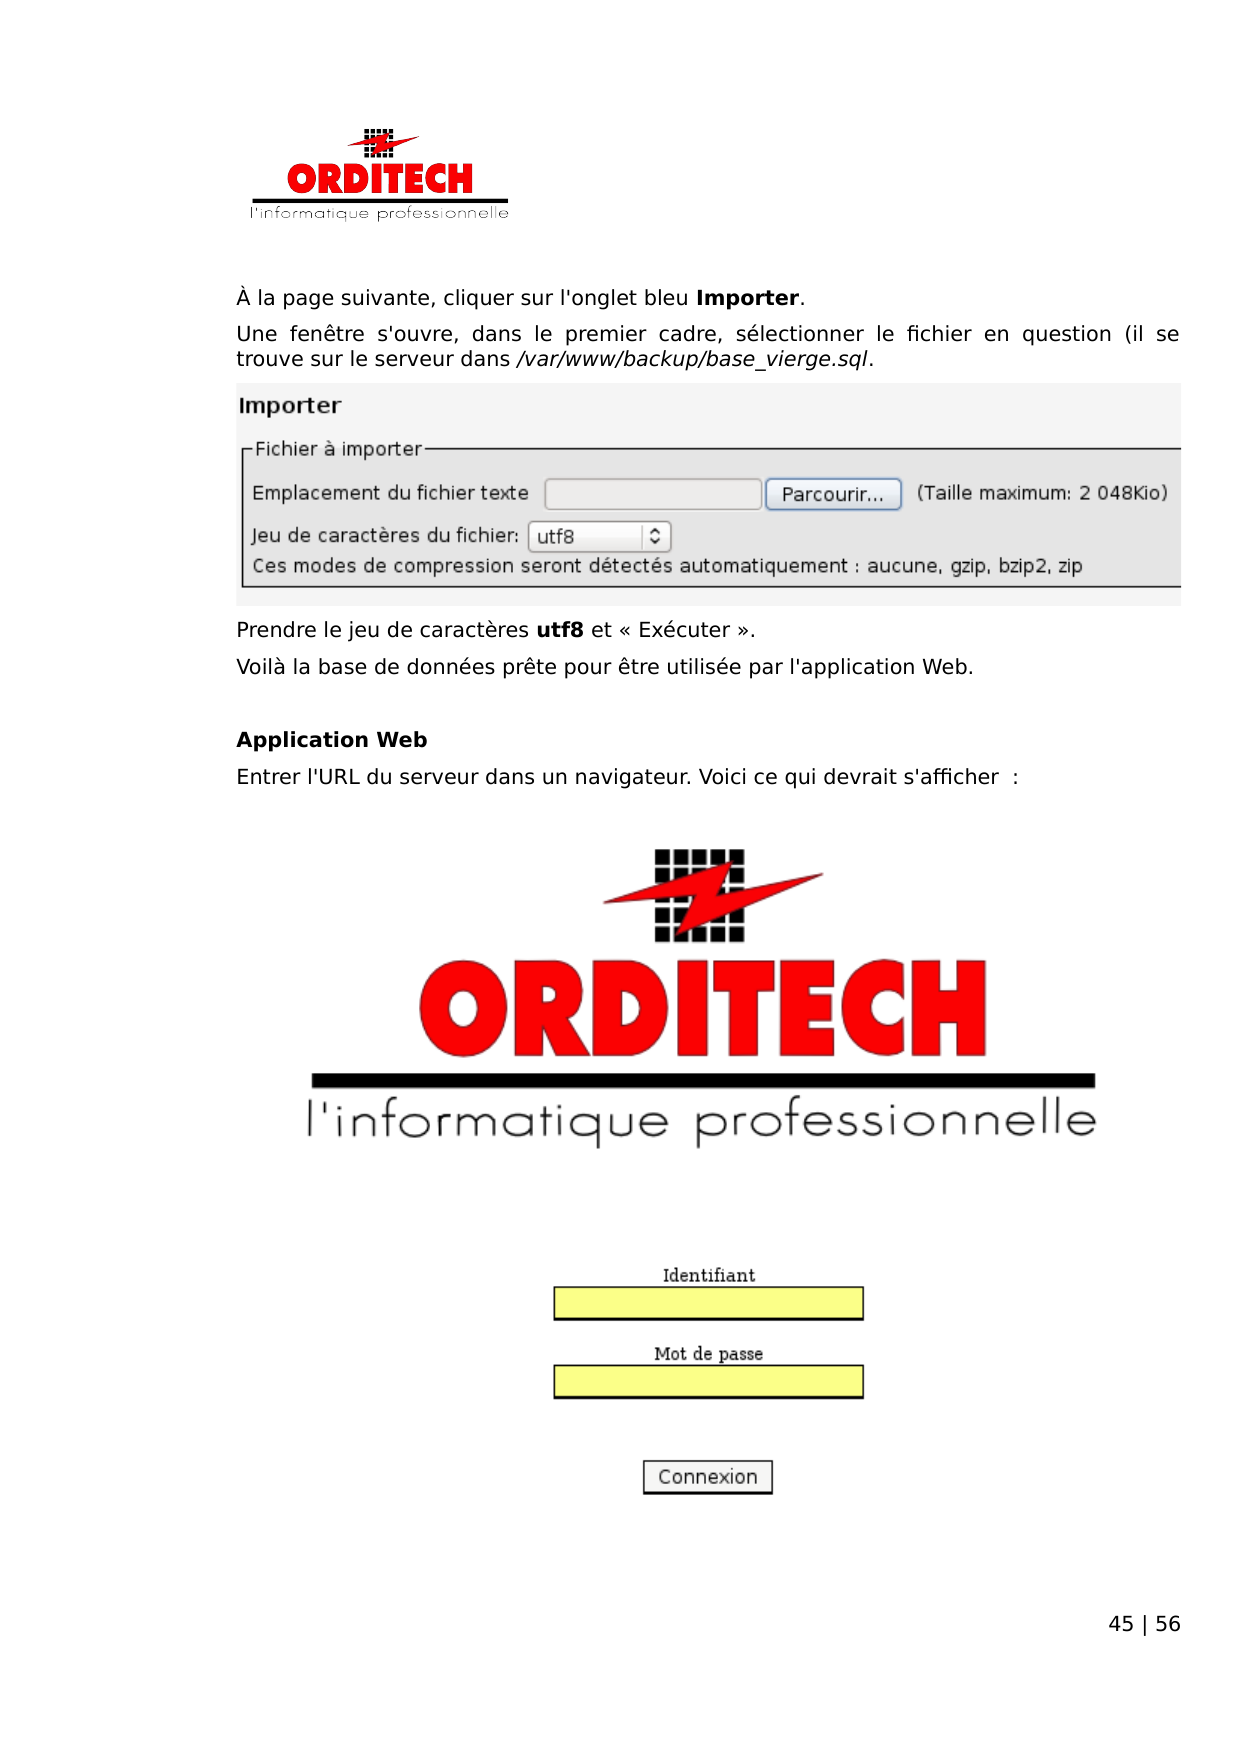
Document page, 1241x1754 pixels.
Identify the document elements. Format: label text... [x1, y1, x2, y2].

text Une fenêtre s'ouvre, dans le premier cadre, sélectionner le fichier en question (il se trouve sur le serveur dans /var/www/backup/base_vierge.sql. [236, 322, 1181, 371]
picture [236, 802, 1182, 1567]
text Application Web [236, 728, 1181, 753]
text Voilà la base de données prête pour être utilisée par l'application Web. [236, 655, 1181, 679]
picture [236, 118, 527, 232]
text Entrer l'URL du serveur dans un navigateur. Voici ce qui devrait s'afficher : [236, 765, 1181, 789]
text Prendre le jeu de caractères utf8 et « Exécuter ». [236, 618, 1181, 642]
text À la page suivante, cliquer sur l'onglet bleu Importer. [236, 286, 1181, 310]
picture [236, 383, 1182, 606]
